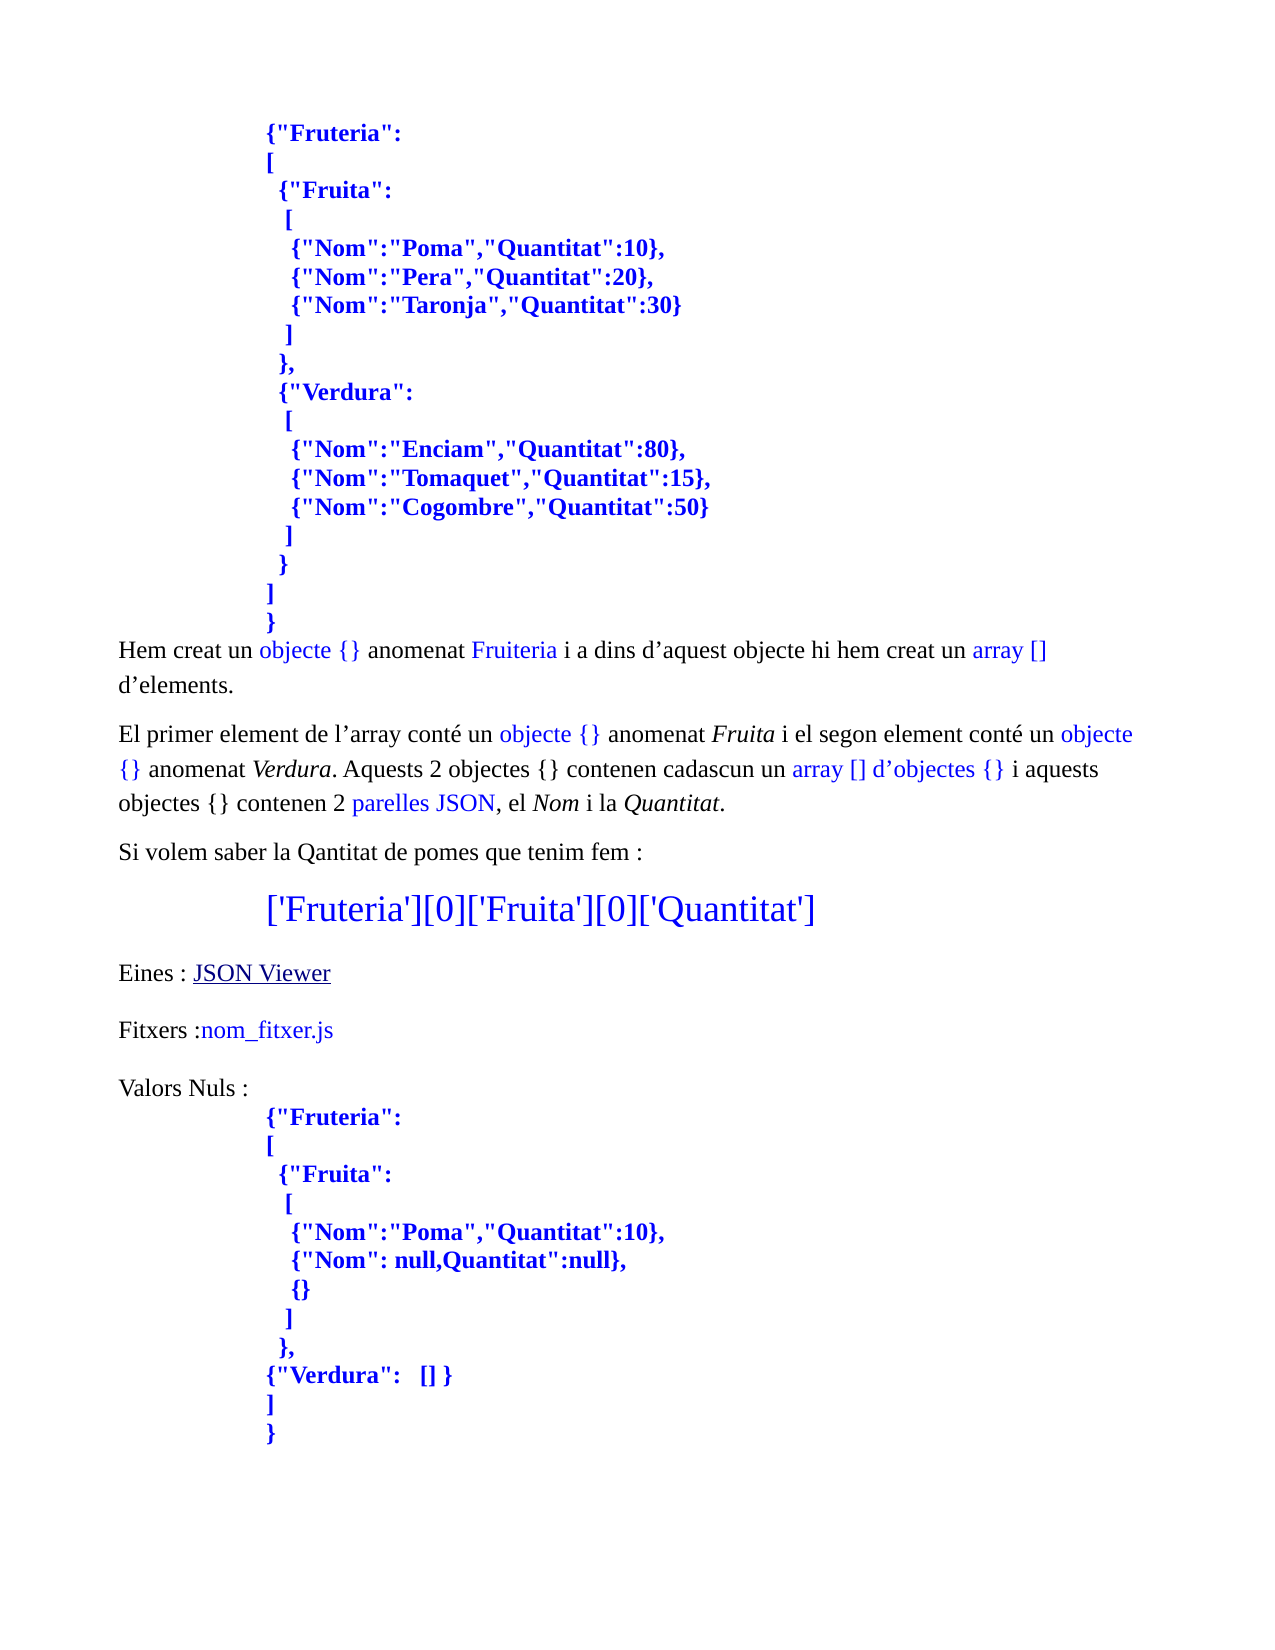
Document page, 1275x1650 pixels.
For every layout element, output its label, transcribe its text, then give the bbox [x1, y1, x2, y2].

text {"Verdura": [] } [266, 1361, 1157, 1389]
text {"Fruteria": [266, 1102, 1157, 1131]
text ] [266, 319, 1157, 348]
text [ [266, 147, 1157, 176]
text Fitxers :nom_fitxer.js [118, 1016, 1157, 1044]
text ] [266, 1389, 1157, 1418]
text {"Nom":"Poma","Quantitat":10}, [266, 1217, 1157, 1246]
text {"Verdura": [266, 377, 1157, 406]
text ['Fruteria'][0]['Fruita'][0]['Quantitat'] [266, 886, 1157, 929]
text {"Nom":"Taronja","Quantitat":30} [266, 291, 1157, 319]
text ] [266, 521, 1157, 549]
text El primer element de l’array conté un objecte {} anomenat Fruita i el segon element conté un objecte {} anomenat Verdura. Aquests 2 objectes {} contenen cadascun un array [] d’objectes {} i aquests objectes {} contenen 2 parelles JSON, el Nom i la Quantitat. [118, 719, 1157, 817]
text } [266, 549, 1157, 578]
text [ [266, 406, 1157, 434]
text {"Nom":"Cogombre","Quantitat":50} [266, 492, 1157, 521]
text [ [266, 204, 1157, 233]
text Eines : JSON Viewer [118, 958, 1157, 987]
text Valors Nuls : [118, 1073, 1157, 1102]
text {"Nom":"Tomaquet","Quantitat":15}, [266, 463, 1157, 492]
text {"Fruita": [266, 176, 1157, 204]
text }, [266, 1332, 1157, 1361]
text Hem creat un objecte {} anomenat Fruiteria i a dins d’aquest objecte hi hem creat un array [] d’elements. [118, 636, 1157, 699]
text ] [266, 578, 1157, 607]
text ] [266, 1303, 1157, 1332]
text {} [266, 1274, 1157, 1303]
text {"Fruteria": [266, 118, 1157, 147]
text }, [266, 348, 1157, 377]
text } [266, 607, 1157, 636]
text {"Nom":"Enciam","Quantitat":80}, [266, 434, 1157, 463]
text [ [266, 1188, 1157, 1217]
text {"Nom":"Poma","Quantitat":10}, [266, 233, 1157, 262]
text {"Nom": null,Quantitat":null}, [266, 1246, 1157, 1274]
text {"Fruita": [266, 1159, 1157, 1188]
text Si volem saber la Qantitat de pomes que tenim fem : [118, 837, 1157, 866]
text } [266, 1418, 1157, 1447]
text {"Nom":"Pera","Quantitat":20}, [266, 262, 1157, 291]
text [ [266, 1131, 1157, 1159]
